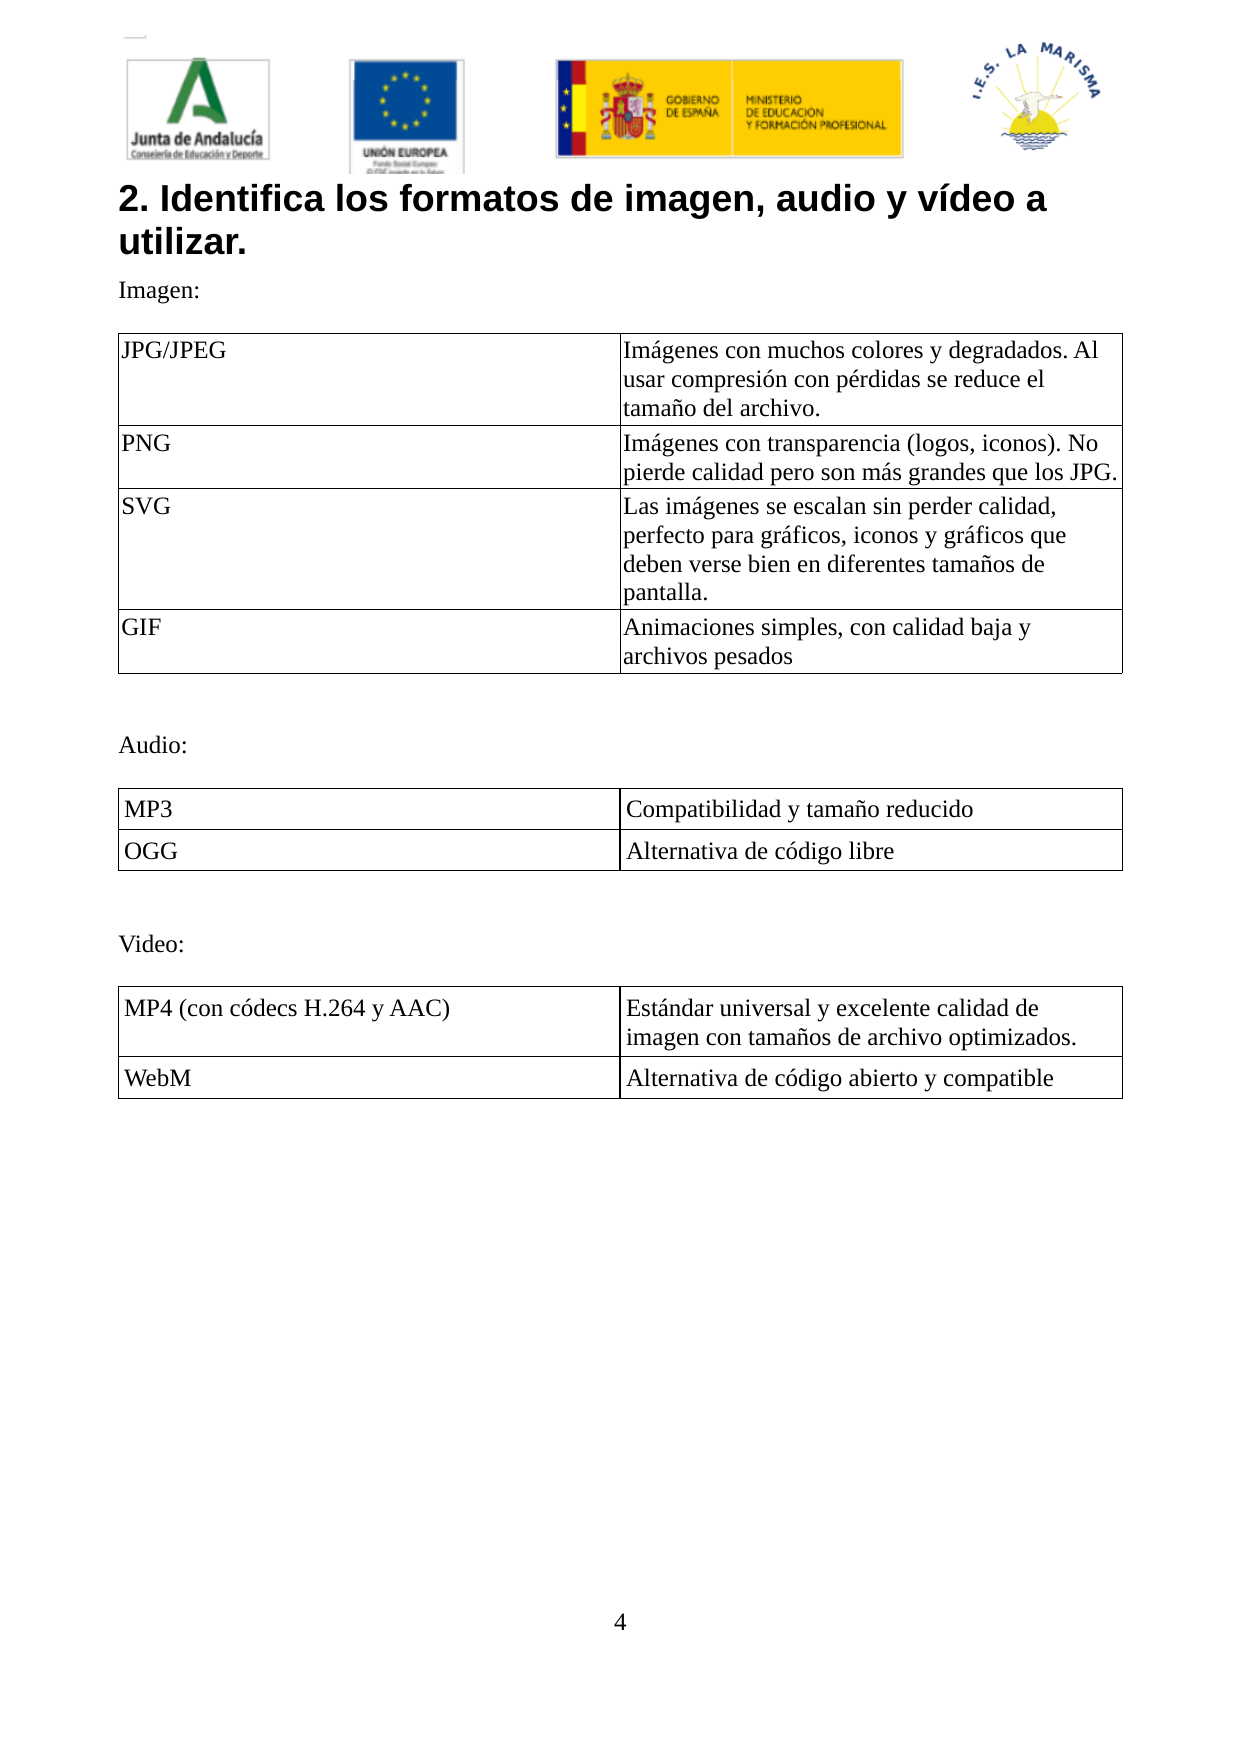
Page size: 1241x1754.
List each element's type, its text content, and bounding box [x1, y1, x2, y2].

table_cell OGG [119, 830, 619, 870]
table_header Estándar universal y excelente calidad de imagen con tamaños de archivo optimizados. [621, 987, 1122, 1056]
table_cell WebM [119, 1057, 619, 1097]
table_header MP3 [119, 789, 619, 829]
picture [118, 35, 1123, 174]
table_cell Las imágenes se escalan sin perder calidad, perfecto para gráficos, iconos y gráficos que deben verse bien en diferentes tamaños de pantalla. [621, 489, 1122, 609]
text Video: [118, 929, 1122, 957]
text Audio: [118, 730, 1122, 759]
table_header JPG/JPEG [119, 334, 620, 425]
table_cell GIF [119, 610, 620, 673]
table_cell PNG [119, 426, 620, 488]
text Imagen: [118, 275, 1122, 304]
table_cell Alternativa de código libre [621, 830, 1122, 870]
table_cell Alternativa de código abierto y compatible [621, 1057, 1122, 1097]
subtitle 2. Identifica los formatos de imagen, audio y vídeo a utilizar. [118, 176, 1122, 263]
table_cell Imágenes con transparencia (logos, iconos). No pierde calidad pero son más grandes que los JPG. [621, 426, 1122, 488]
table_header Compatibilidad y tamaño reducido [621, 789, 1122, 829]
table_cell SVG [119, 489, 620, 609]
table_header MP4 (con códecs H.264 y AAC) [119, 987, 619, 1056]
table_header Imágenes con muchos colores y degradados. Al usar compresión con pérdidas se reduce el tamaño del archivo. [621, 334, 1122, 425]
table_cell Animaciones simples, con calidad baja y archivos pesados [621, 610, 1122, 673]
